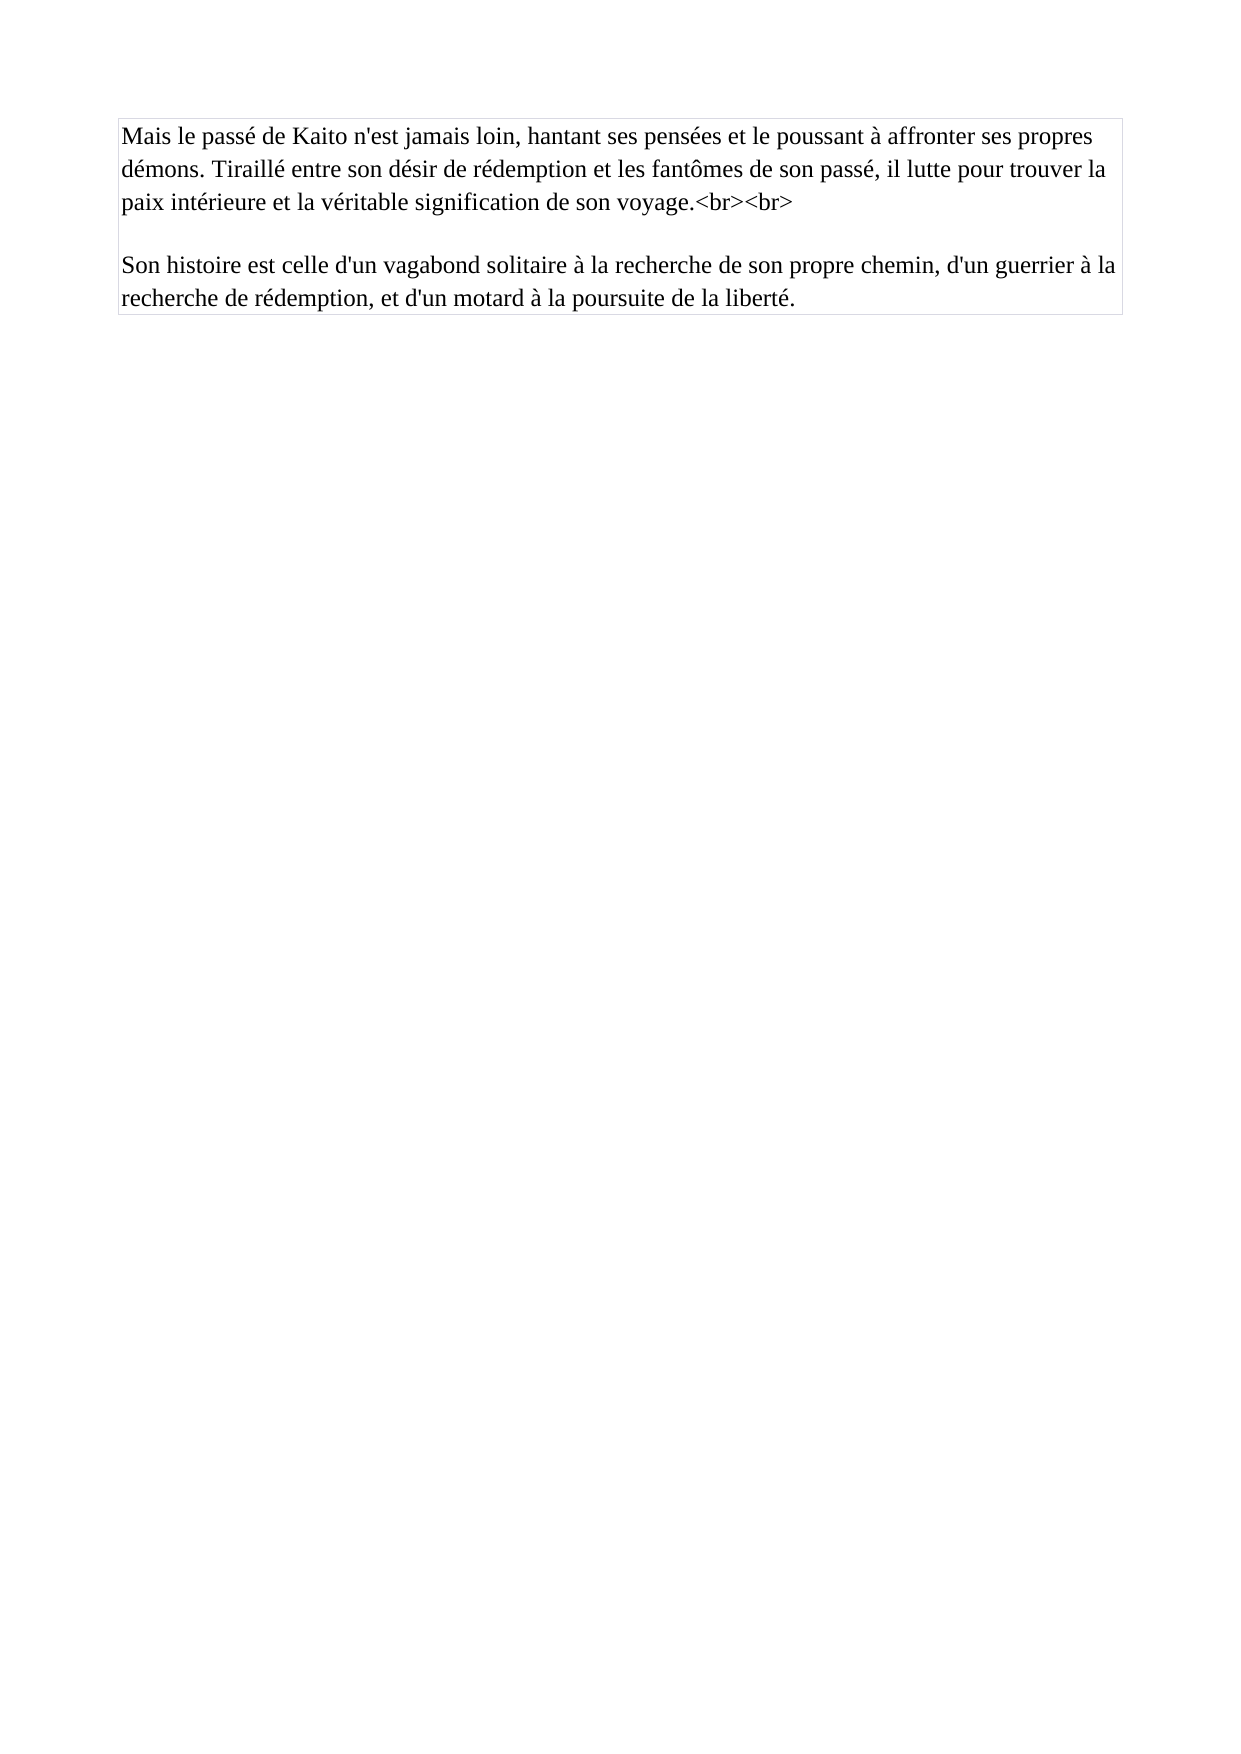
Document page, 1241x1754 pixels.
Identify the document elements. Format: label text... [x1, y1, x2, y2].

text Son histoire est celle d'un vagabond solitaire à la recherche de son propre chemin, d'un guerrier à la recherche de rédemption, et d'un motard à la poursuite de la liberté. [119, 247, 1122, 314]
text Mais le passé de Kaito n'est jamais loin, hantant ses pensées et le poussant à affronter ses propres démons. Tiraillé entre son désir de rédemption et les fantômes de son passé, il lutte pour trouver la paix intérieure et la véritable signification de son voyage.<br><br> [119, 119, 1122, 216]
